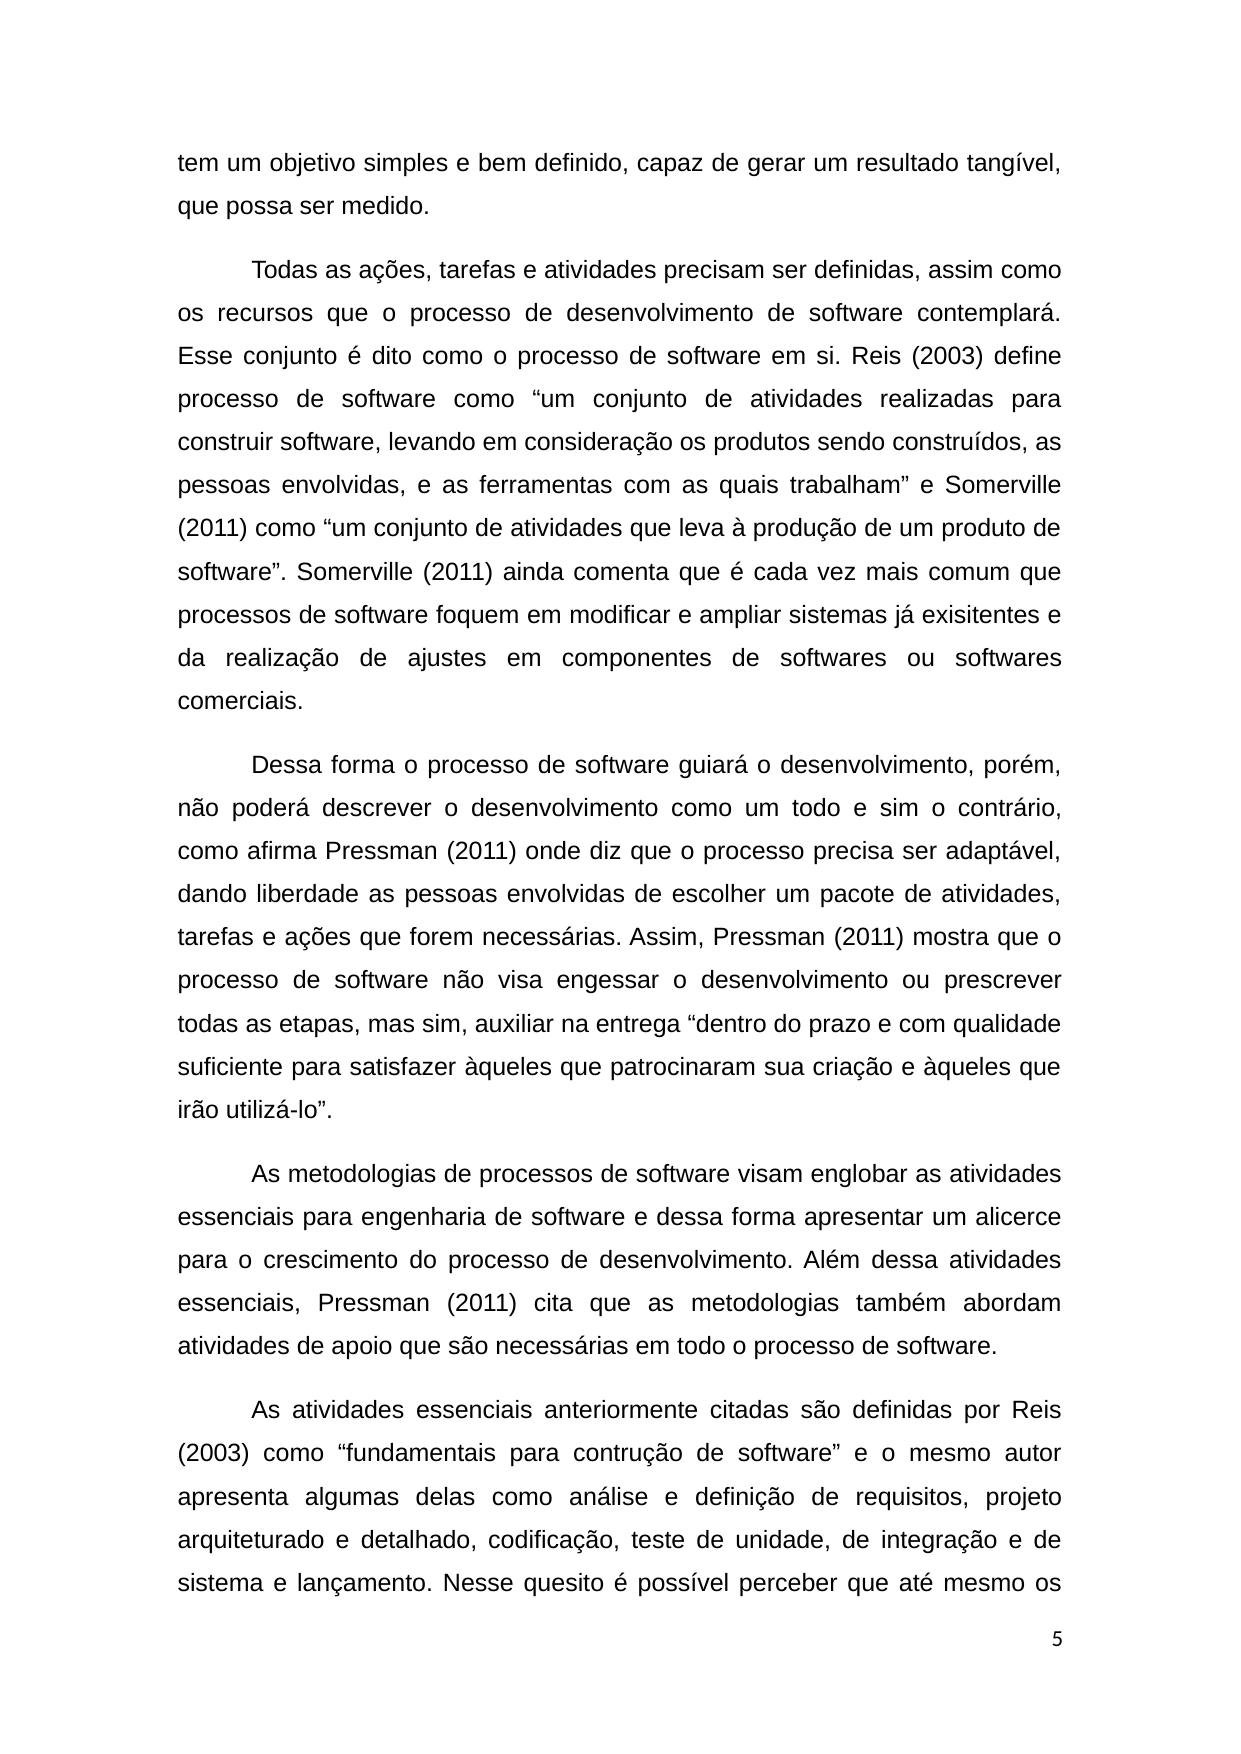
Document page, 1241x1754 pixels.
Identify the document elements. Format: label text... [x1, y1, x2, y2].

text Todas as ações, tarefas e atividades precisam ser definidas, assim como os recursos que o processo de desenvolvimento de software contemplará. Esse conjunto é dito como o processo de software em si. Reis (2003) define processo de software como “um conjunto de atividades realizadas para construir software, levando em consideração os produtos sendo construídos, as pessoas envolvidas, e as ferramentas com as quais trabalham” e Somerville (2011) como “um conjunto de atividades que leva à produção de um produto de software”. Somerville (2011) ainda comenta que é cada vez mais comum que processos de software foquem em modificar e ampliar sistemas já exisitentes e da realização de ajustes em componentes de softwares ou softwares comerciais. [177, 255, 1063, 715]
text As metodologias de processos de software visam englobar as atividades essenciais para engenharia de software e dessa forma apresentar um alicerce para o crescimento do processo de desenvolvimento. Além dessa atividades essenciais, Pressman (2011) cita que as metodologias também abordam atividades de apoio que são necessárias em todo o processo de software. [177, 1159, 1063, 1360]
text As atividades essenciais anteriormente citadas são definidas por Reis (2003) como “fundamentais para contrução de software” e o mesmo autor apresenta algumas delas como análise e definição de requisitos, projeto arquiteturado e detalhado, codificação, teste de unidade, de integração e de sistema e lançamento. Nesse quesito é possível perceber que até mesmo os [177, 1395, 1063, 1597]
text tem um objetivo simples e bem definido, capaz de gerar um resultado tangível, que possa ser medido. [177, 148, 1063, 219]
text Dessa forma o processo de software guiará o desenvolvimento, porém, não poderá descrever o desenvolvimento como um todo e sim o contrário, como afirma Pressman (2011) onde diz que o processo precisa ser adaptável, dando liberdade as pessoas envolvidas de escolher um pacote de atividades, tarefas e ações que forem necessárias. Assim, Pressman (2011) mostra que o processo de software não visa engessar o desenvolvimento ou prescrever todas as etapas, mas sim, auxiliar na entrega “dentro do prazo e com qualidade suficiente para satisfazer àqueles que patrocinaram sua criação e àqueles que irão utilizá-lo”. [177, 750, 1063, 1124]
